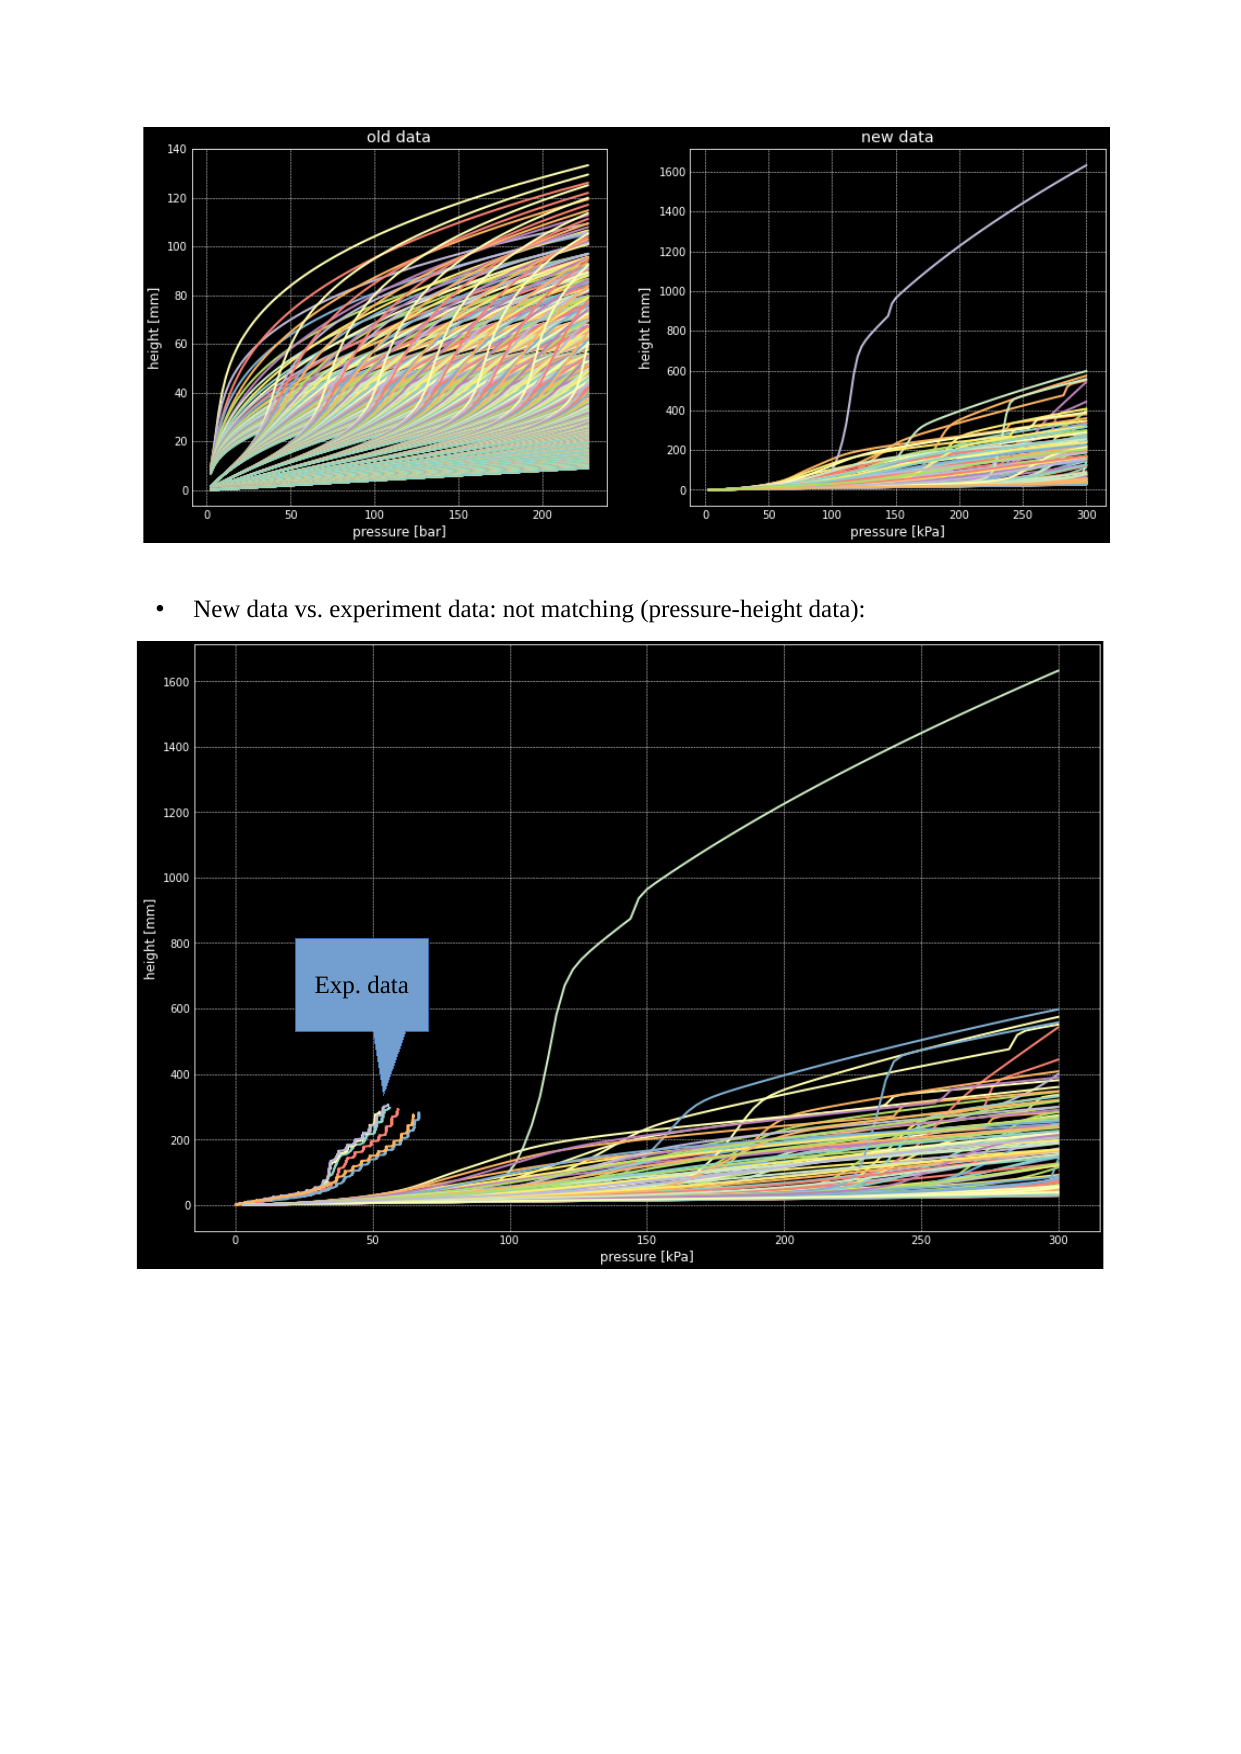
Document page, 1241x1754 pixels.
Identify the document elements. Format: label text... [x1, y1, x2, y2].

picture [143, 127, 1110, 543]
list New data vs. experiment data: not matching (pressure-height data): [156, 594, 1122, 623]
picture [136, 641, 1104, 1269]
